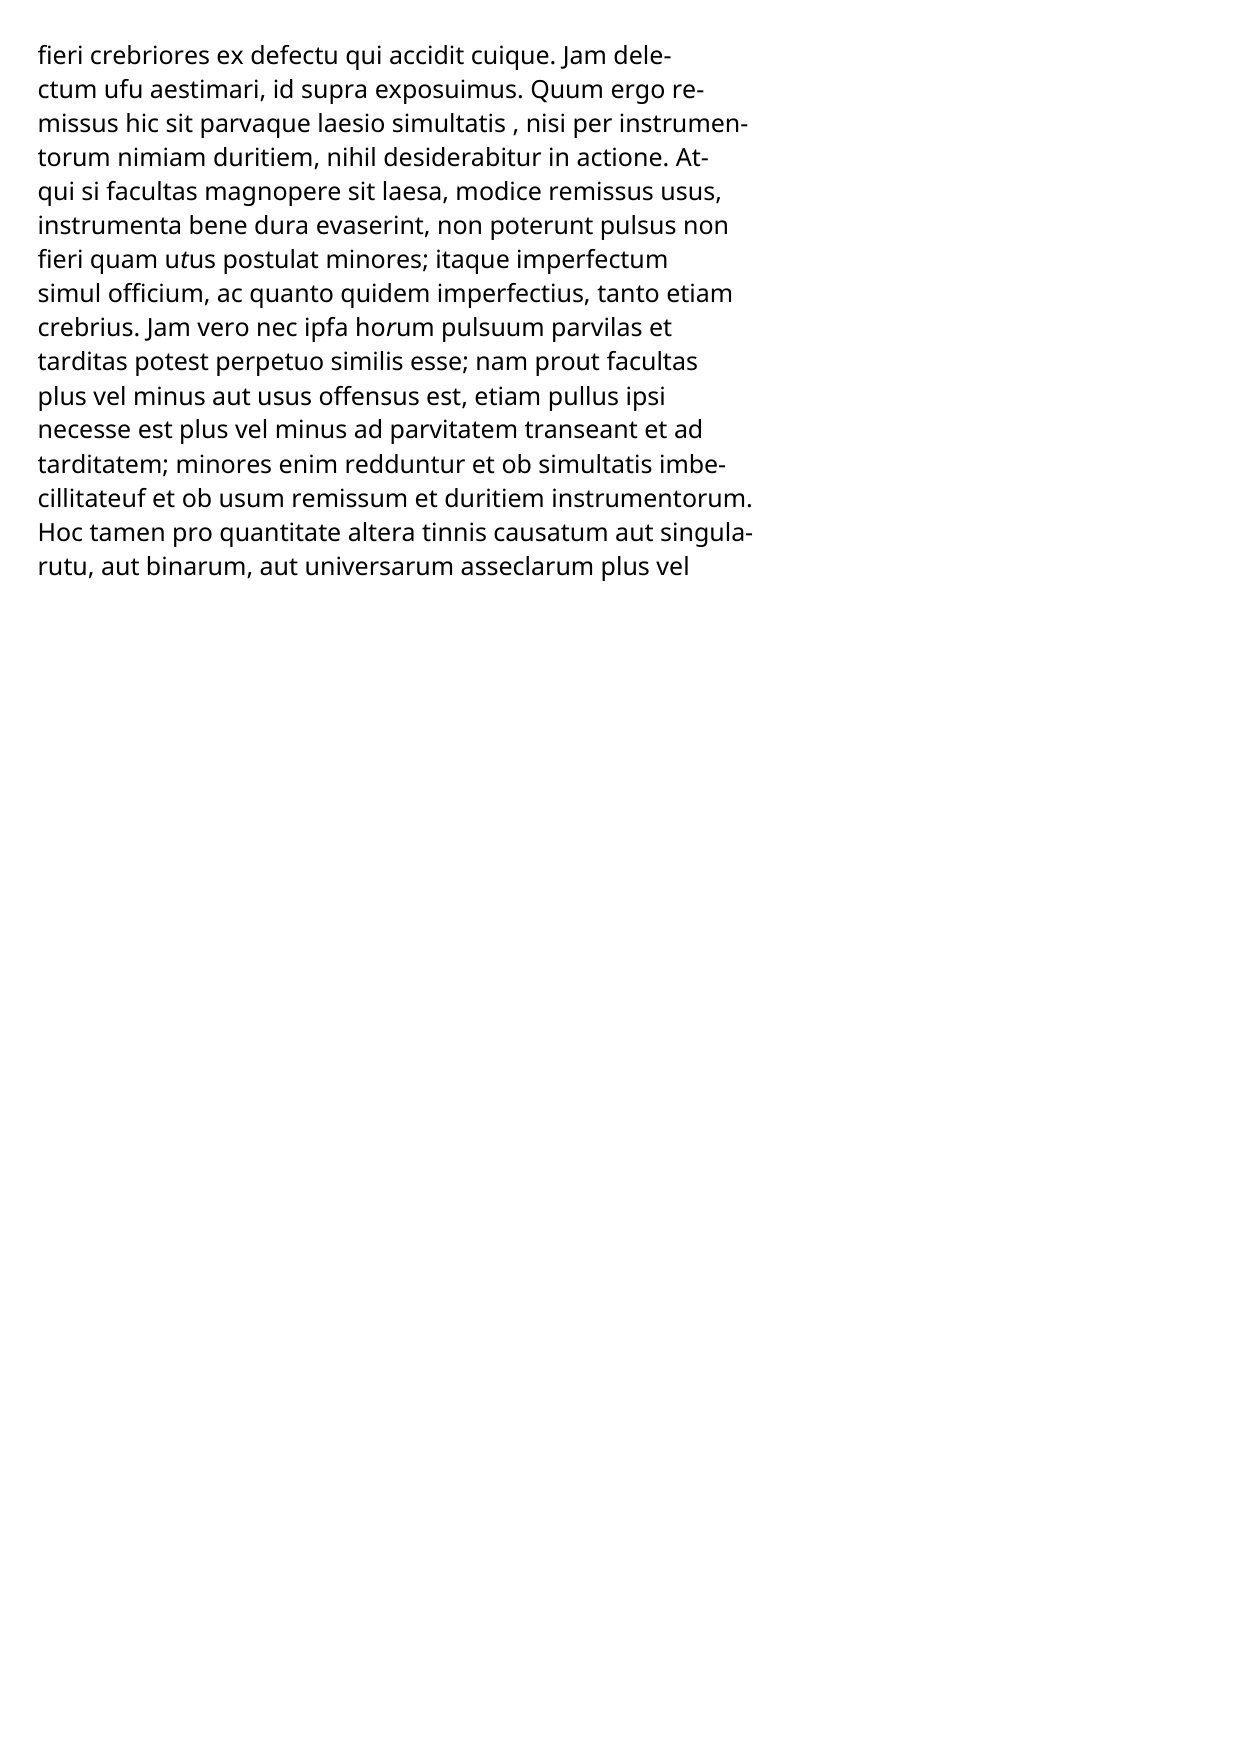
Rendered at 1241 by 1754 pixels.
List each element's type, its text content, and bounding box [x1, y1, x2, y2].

text fieri crebriores ex defectu qui accidit cuique. Jam dele- ctum ufu aestimari, id supra exposuimus. Quum ergo re- missus hic sit parvaque laesio simultatis , nisi per instrumen- torum nimiam duritiem, nihil desiderabitur in actione. At- qui si facultas magnopere sit laesa, modice remissus usus, instrumenta bene dura evaserint, non poterunt pulsus non fieri quam utus postulat minores; itaque imperfectum simul officium, ac quanto quidem imperfectius, tanto etiam crebrius. Jam vero nec ipfa horum pulsuum parvilas et tarditas potest perpetuo similis esse; nam prout facultas plus vel minus aut usus offensus est, etiam pullus ipsi necesse est plus vel minus ad parvitatem transeant et ad tarditatem; minores enim redduntur et ob simultatis imbe- cillitateuf et ob usum remissum et duritiem instrumentorum. Hoc tamen pro quantitate altera tinnis causatum aut singula- rutu, aut binarum, aut universarum asseclarum plus vel [37, 37, 1203, 582]
